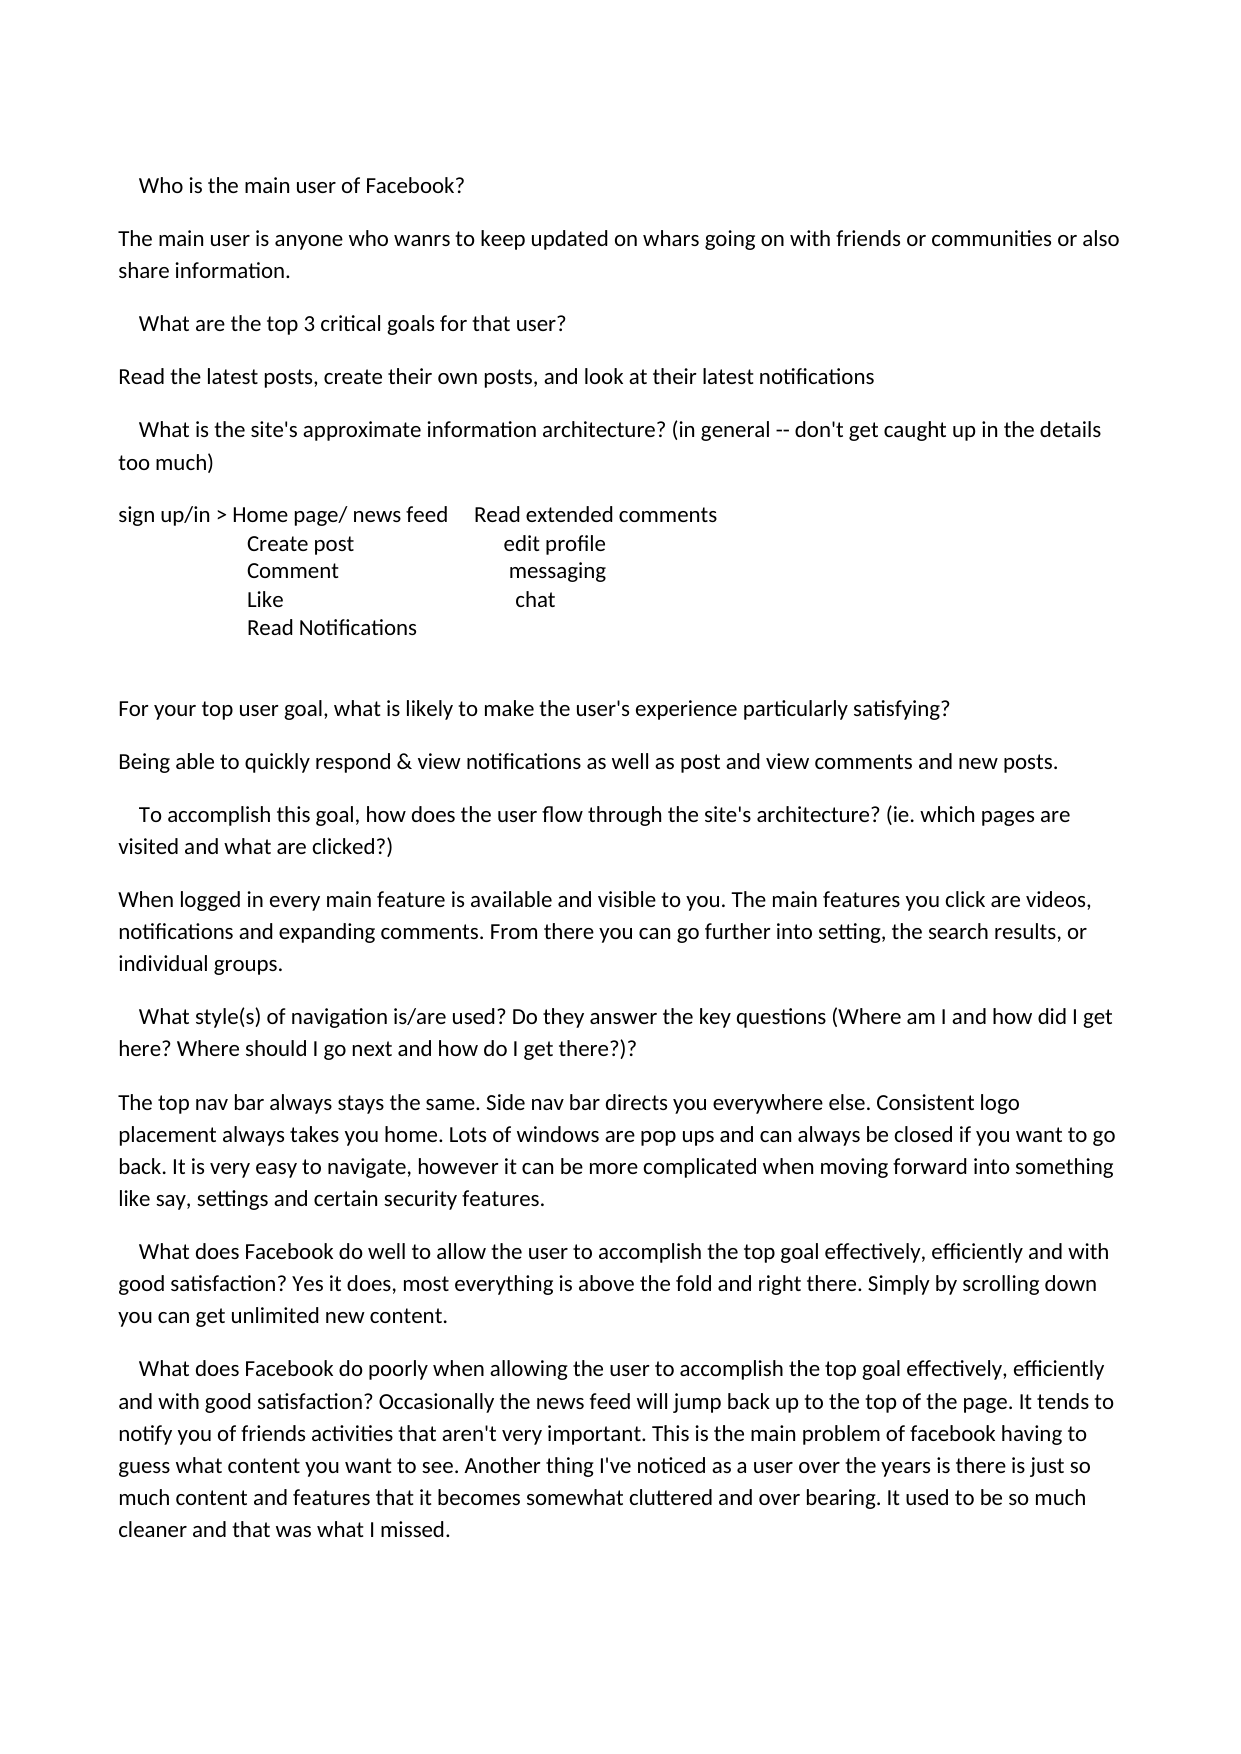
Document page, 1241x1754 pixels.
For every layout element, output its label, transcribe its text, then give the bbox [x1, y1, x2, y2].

text To accomplish this goal, how does the user flow through the site's architecture? (ie. which pages are visited and what are clicked?) [118, 800, 1122, 860]
text What does Facebook do well to allow the user to accomplish the top goal effectively, efficiently and with good satisfaction? Yes it does, most everything is above the fold and right there. Simply by scrolling down you can get unlimited new content. [118, 1237, 1122, 1329]
text Who is the main user of Facebook? [118, 171, 1122, 199]
text For your top user goal, what is likely to make the user's experience particularly satisfying? [118, 694, 1122, 722]
text What does Facebook do poorly when allowing the user to accomplish the top goal effectively, efficiently and with good satisfaction? Occasionally the news feed will jump back up to the top of the page. It tends to notify you of friends activities that aren't very important. This is the main problem of facebook having to guess what content you want to see. Another thing I've noticed as a user over the years is there is just so much content and features that it becomes somewhat cluttered and over bearing. It used to be so much cleaner and that was what I missed. [118, 1354, 1122, 1543]
text What is the site's approximate information architecture? (in general -- don't get caught up in the details too much) [118, 415, 1122, 476]
text sign up/in > Home page/ news feed Read extended comments [118, 501, 1122, 529]
text Comment messaging [118, 557, 1122, 585]
text Read the latest posts, create their own posts, and look at their latest notifications [118, 362, 1122, 390]
text When logged in every main feature is available and visible to you. The main features you click are videos, notifications and expanding comments. From there you can go further into setting, the search results, or individual groups. [118, 885, 1122, 977]
text Being able to quickly respond & view notifications as well as post and view comments and new posts. [118, 747, 1122, 775]
text The top nav bar always stays the same. Side nav bar directs you everywhere else. Consistent logo placement always takes you home. Lots of windows are pop ups and can always be closed if you want to go back. It is very easy to navigate, however it can be more complicated when moving forward into something like say, settings and certain security features. [118, 1088, 1122, 1212]
text The main user is anyone who wanrs to keep updated on whars going on with friends or communities or also share information. [118, 224, 1122, 284]
text What style(s) of navigation is/are used? Do they answer the key questions (Where am I and how did I get here? Where should I go next and how do I get there?)? [118, 1002, 1122, 1063]
text Like chat [118, 585, 1122, 613]
text Read Notifications [118, 613, 1122, 641]
text Create post edit profile [118, 529, 1122, 557]
text What are the top 3 critical goals for that user? [118, 309, 1122, 337]
